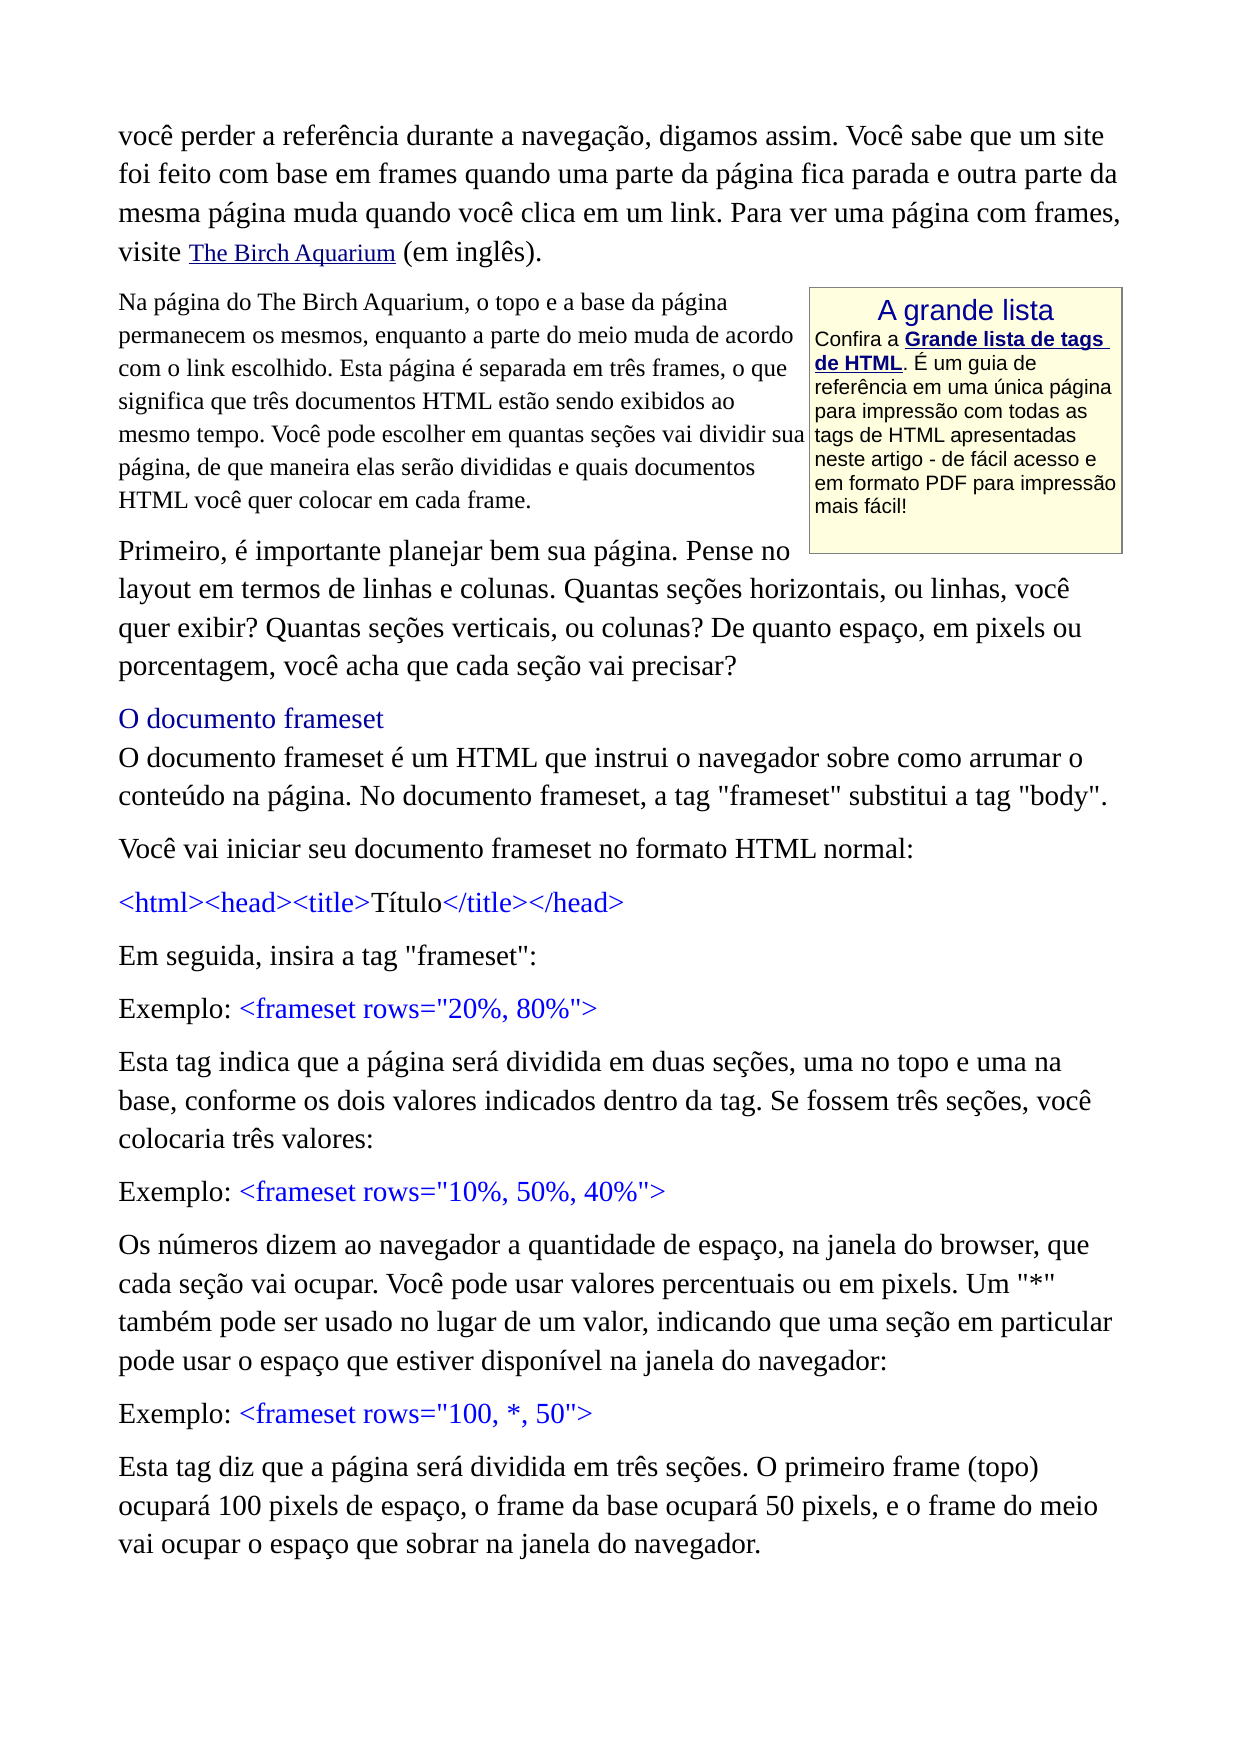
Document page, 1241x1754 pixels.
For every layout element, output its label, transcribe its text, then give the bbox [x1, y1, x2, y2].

text Os números dizem ao navegador a quantidade de espaço, na janela do browser, que cada seção vai ocupar. Você pode usar valores percentuais ou em pixels. Um "*" também pode ser usado no lugar de um valor, indicando que uma seção em particular pode usar o espaço que estiver disponível na janela do navegador: [118, 1227, 1122, 1377]
text <html><head><title>Título</title></head> [118, 885, 1122, 918]
text Você vai iniciar seu documento frameset no formato HTML normal: [118, 832, 1122, 865]
text você perder a referência durante a navegação, digamos assim. Você sabe que um site foi feito com base em frames quando uma parte da página fica parada e outra parte da mesma página muda quando você clica em um link. Para ver uma página com frames, visite The Birch Aquarium (em inglês). [118, 118, 1122, 267]
text Primeiro, é importante planejar bem sua página. Pense no layout em termos de linhas e colunas. Quantas seções horizontais, ou linhas, você quer exibir? Quantas seções verticais, ou colunas? De quanto espaço, em pixels ou porcentagem, você acha que cada seção vai precisar? [118, 533, 1122, 682]
text Esta tag indica que a página será dividida em duas seções, uma no topo e uma na base, conforme os dois valores indicados dentro da tag. Se fossem três seções, você colocaria três valores: [118, 1044, 1122, 1155]
text Em seguida, insira a tag "frameset": [118, 938, 1122, 971]
table_header A grande lista Confira a Grande lista de tags de HTML. É um guia de referência em uma única página para impressão com todas as tags de HTML apresentadas neste artigo - de fácil acesso e em formato PDF para impressão mais fácil! [810, 288, 1121, 552]
text Exemplo: <frameset rows="100, *, 50"> [118, 1396, 1122, 1430]
text Esta tag diz que a página será dividida em três seções. O primeiro frame (topo) ocupará 100 pixels de espaço, o frame da base ocupará 50 pixels, e o frame do meio vai ocupar o espaço que sobrar na janela do navegador. [118, 1449, 1122, 1560]
text Exemplo: <frameset rows="10%, 50%, 40%"> [118, 1174, 1122, 1208]
text Exemplo: <frameset rows="20%, 80%"> [118, 991, 1122, 1024]
text O documento frameset O documento frameset é um HTML que instrui o navegador sobre como arrumar o conteúdo na página. No documento frameset, a tag "frameset" substitui a tag "body". [118, 701, 1122, 812]
text Na página do The Birch Aquarium, o topo e a base da página permanecem os mesmos, enquanto a parte do meio muda de acordo com o link escolhido. Esta página é separada em três frames, o que significa que três documentos HTML estão sendo exibidos ao mesmo tempo. Você pode escolher em quantas seções vai dividir sua página, de que maneira elas serão divididas e quais documentos HTML você quer colocar em cada frame. [118, 287, 809, 514]
